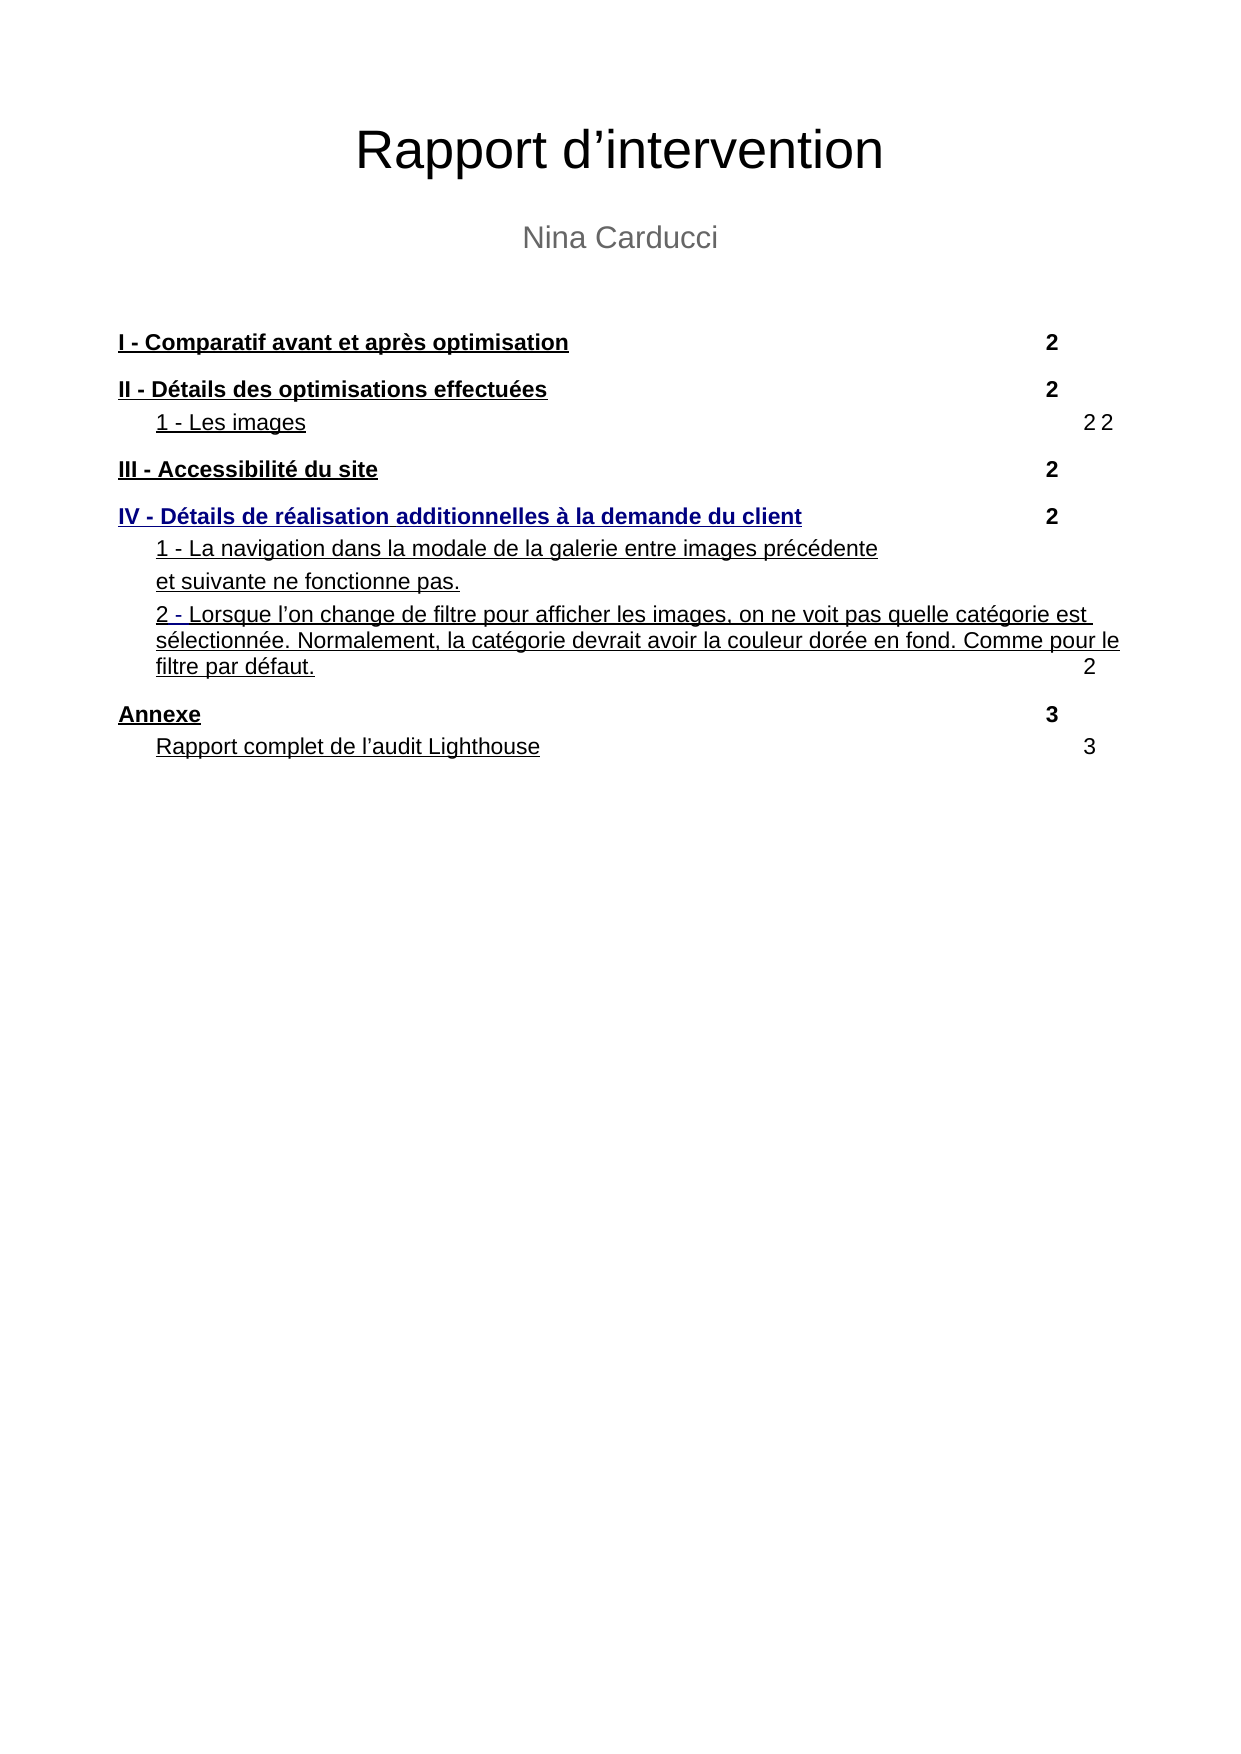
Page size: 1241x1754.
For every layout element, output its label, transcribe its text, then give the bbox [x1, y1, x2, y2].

text II - Détails des optimisations effectuées 2 [118, 376, 1122, 402]
text I - Comparatif avant et après optimisation 2 [118, 329, 1122, 355]
text Nina Carducci [118, 219, 1122, 255]
text Annexe 3 [118, 701, 1122, 727]
text Rapport complet de l’audit Lighthouse 3 [156, 733, 1122, 759]
text IV - Détails de réalisation additionnelles à la demande du client 2 [118, 503, 1122, 529]
text 1 - Les images 2 2 [156, 408, 1122, 435]
text Rapport d’intervention [118, 118, 1122, 180]
text et suivante ne fonctionne pas. [156, 568, 1122, 594]
text 1 - La navigation dans la modale de la galerie entre images précédente [156, 535, 1122, 562]
text III - Accessibilité du site 2 [118, 456, 1122, 482]
text 2 - Lorsque l’on change de filtre pour afficher les images, on ne voit pas quelle catégorie est sélectionnée. Normalement, la catégorie devrait avoir la couleur dorée en fond. Comme pour le filtre par défaut. 2 [156, 601, 1122, 680]
